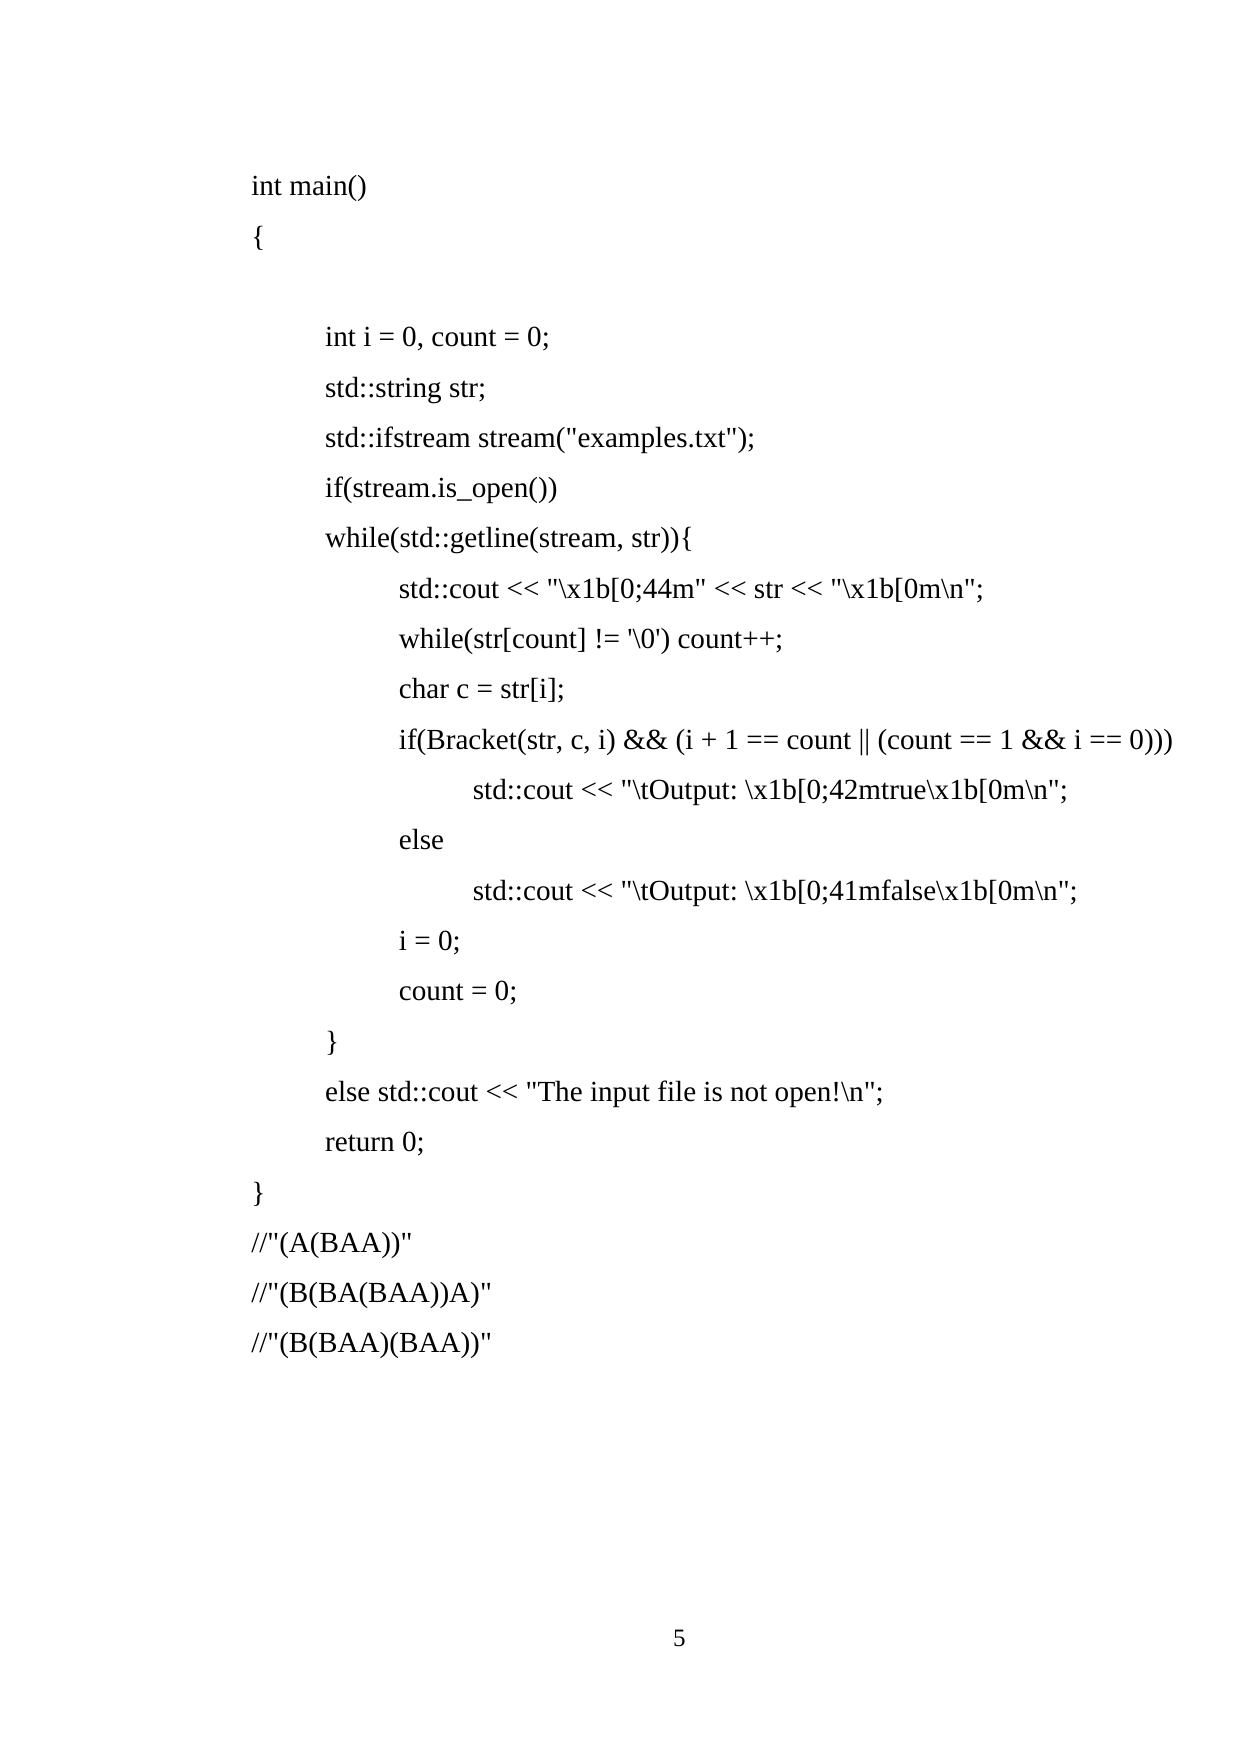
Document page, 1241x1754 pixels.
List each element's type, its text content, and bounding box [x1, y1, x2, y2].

text else std::cout << "The input file is not open!\n"; [177, 1074, 1181, 1108]
text count = 0; [177, 973, 1181, 1007]
text //"(B(BAA)(BAA))" [177, 1326, 1181, 1359]
text int i = 0, count = 0; [177, 319, 1181, 353]
text while(std::getline(stream, str)){ [177, 521, 1181, 554]
text std::ifstream stream("examples.txt"); [177, 420, 1181, 453]
text //"(B(BA(BAA))A)" [177, 1275, 1181, 1309]
text std::cout << "\tOutput: \x1b[0;42mtrue\x1b[0m\n"; [177, 772, 1181, 806]
text } [177, 1024, 1181, 1057]
text } [177, 1175, 1181, 1208]
text std::string str; [177, 370, 1181, 403]
text std::cout << "\x1b[0;44m" << str << "\x1b[0m\n"; [177, 571, 1181, 604]
text std::cout << "\tOutput: \x1b[0;41mfalse\x1b[0m\n"; [177, 873, 1181, 906]
text if(stream.is_open()) [177, 470, 1181, 504]
text while(str[count] != '\0') count++; [177, 621, 1181, 655]
text if(Bracket(str, c, i) && (i + 1 == count || (count == 1 && i == 0))) [177, 722, 1181, 755]
text int main() [177, 168, 1181, 202]
text return 0; [177, 1124, 1181, 1158]
text else [177, 822, 1181, 856]
text char c = str[i]; [177, 672, 1181, 705]
text { [177, 219, 1181, 252]
text i = 0; [177, 923, 1181, 957]
text //"(A(BAA))" [177, 1225, 1181, 1258]
